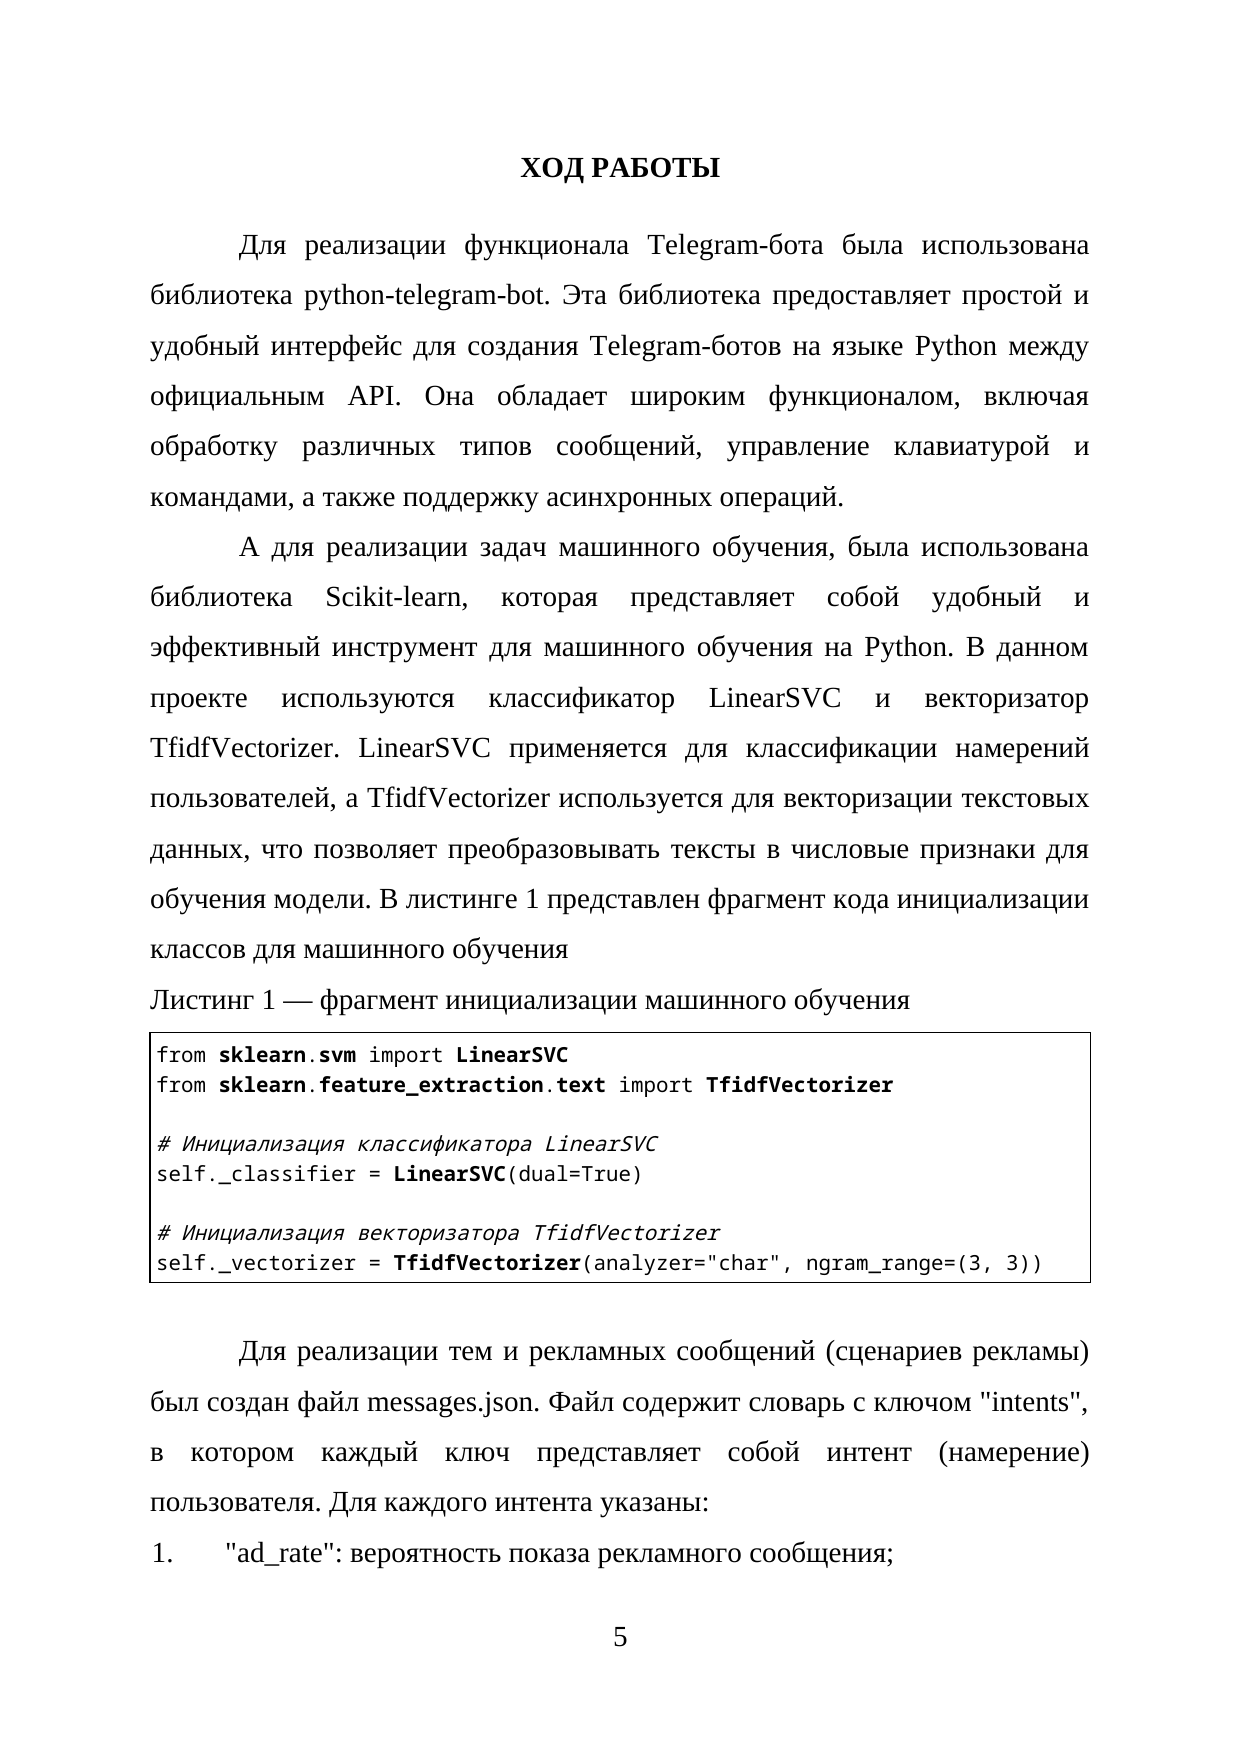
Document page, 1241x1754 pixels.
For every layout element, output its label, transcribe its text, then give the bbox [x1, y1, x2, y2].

table_header from sklearn.svm import LinearSVC from sklearn.feature_extraction.text import TfidfVectorizer # Инициализация классификатора LinearSVC self._classifier = LinearSVC(dual=True) # Инициализация векторизатора TfidfVectorizer self._vectorizer = TfidfVectorizer(analyzer="char", ngram_range=(3, 3)) [151, 1033, 1090, 1282]
subtitle ХОД РАБОТЫ [150, 150, 1090, 183]
text Для реализации тем и рекламных сообщений (сценариев рекламы) был создан файл messages.json. Файл содержит словарь с ключом "intents", в котором каждый ключ представляет собой интент (намерение) пользователя. Для каждого интента указаны: [150, 1333, 1090, 1518]
text Для реализации функционала Telegram-бота была использована библиотека python-telegram-bot. Эта библиотека предоставляет простой и удобный интерфейс для создания Telegram-ботов на языке Python между официальным API. Она обладает широким функционалом, включая обработку различных типов сообщений, управление клавиатурой и командами, а также поддержку асинхронных операций. [150, 227, 1090, 512]
text Листинг 1 — фрагмент инициализации машинного обучения [150, 982, 1090, 1015]
list "ad_rate": вероятность показа рекламного сообщения; [151, 1535, 1090, 1568]
text А для реализации задач машинного обучения, была использована библиотека Scikit-learn, которая представляет собой удобный и эффективный инструмент для машинного обучения на Python. В данном проекте используются классификатор LinearSVC и векторизатор TfidfVectorizer. LinearSVC применяется для классификации намерений пользователей, а TfidfVectorizer используется для векторизации текстовых данных, что позволяет преобразовывать тексты в числовые признаки для обучения модели. В листинге 1 представлен фрагмент кода инициализации классов для машинного обучения [150, 529, 1090, 965]
